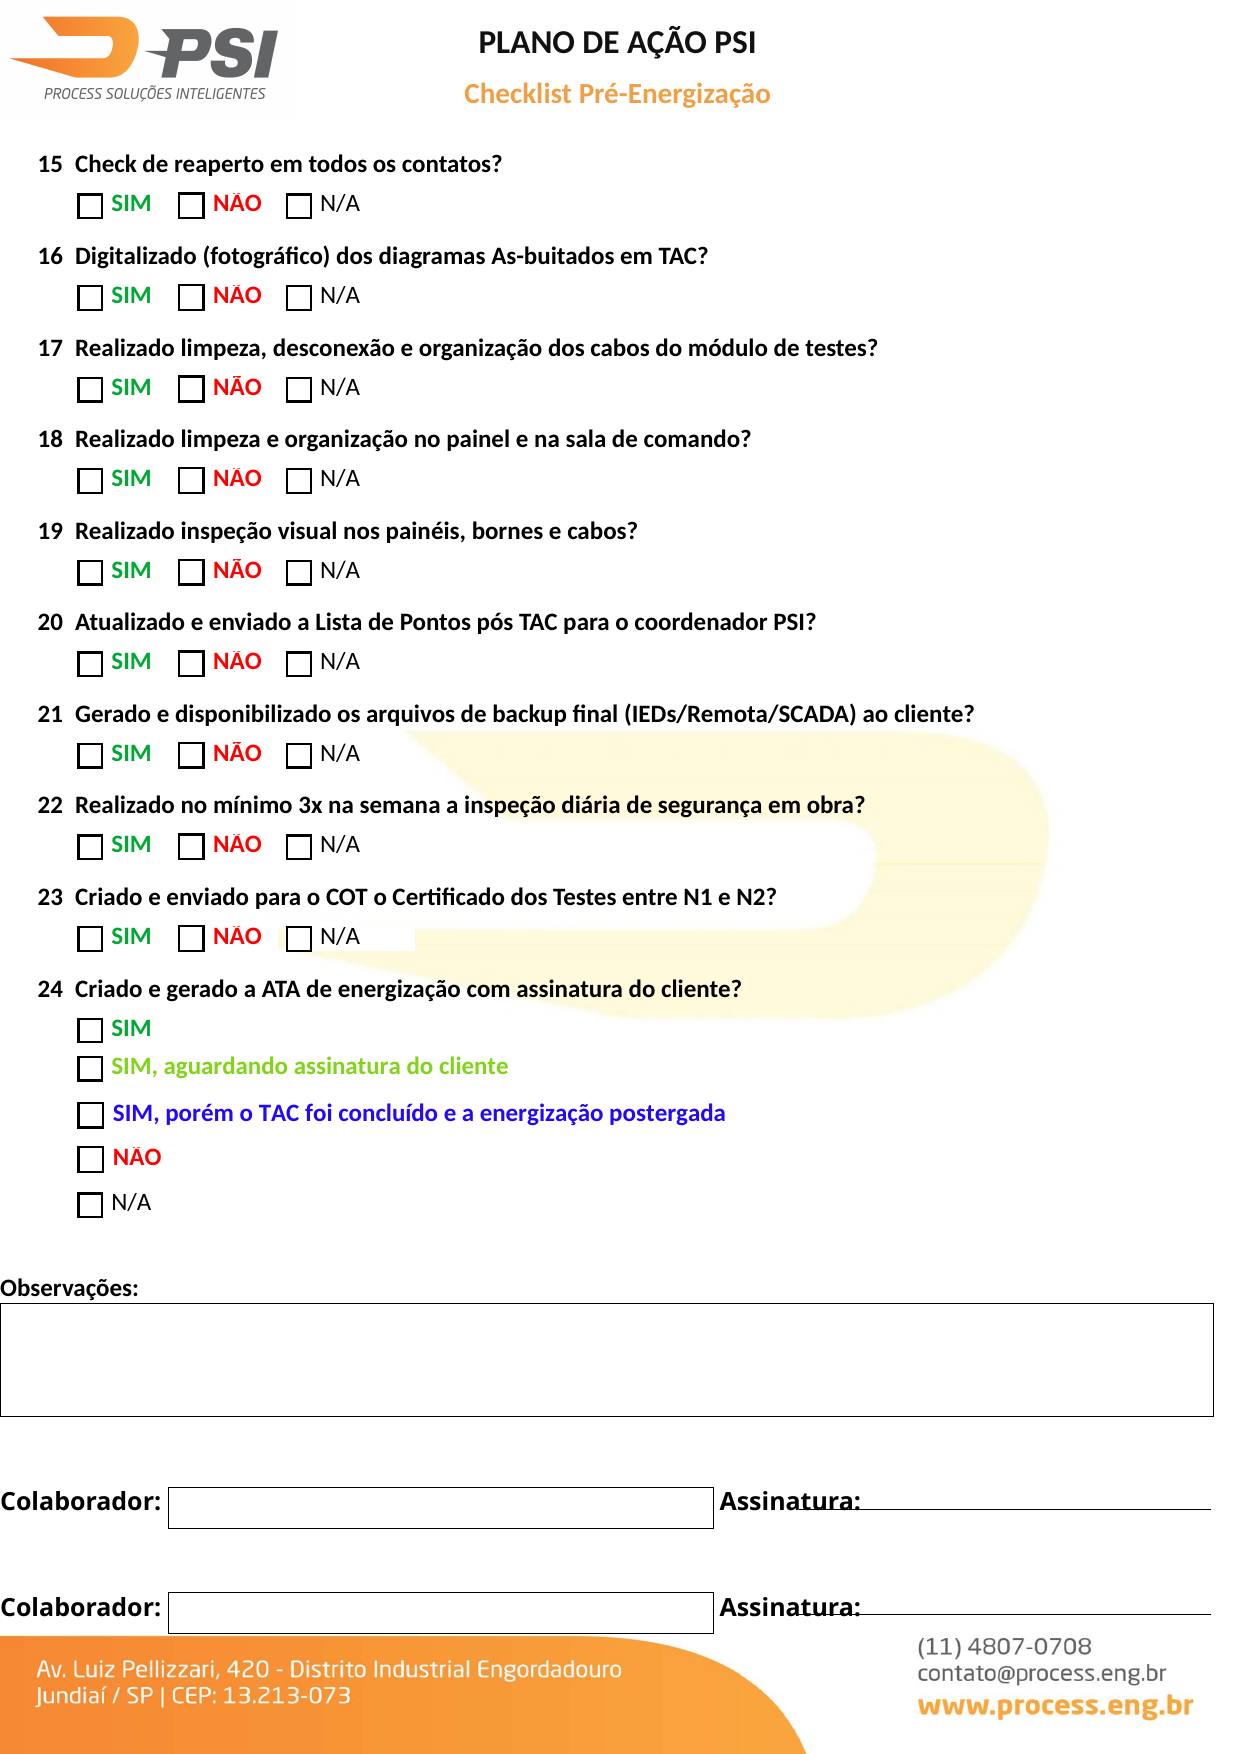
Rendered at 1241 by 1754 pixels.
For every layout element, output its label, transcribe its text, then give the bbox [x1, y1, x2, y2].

list Realizado limpeza e organização no painel e na sala de comando? [37, 423, 1240, 454]
list Criado e enviado para o COT o Certificado dos Testes entre N1 e N2? [37, 881, 1240, 912]
list Realizado inspeção visual nos painéis, bornes e cabos? [37, 515, 1240, 545]
picture [177, 1003, 1064, 1025]
list Realizado limpeza, desconexão e organização dos cabos do módulo de testes? [37, 332, 1240, 362]
picture [177, 820, 1064, 881]
list Gerado e disponibilizado os arquivos de backup final (IEDs/Remota/SCADA) ao cliente? [37, 698, 1240, 728]
list Atualizado e enviado a Lista de Pontos pós TAC para o coordenador PSI? [37, 606, 1240, 637]
list Digitalizado (fotográfico) dos diagramas As-buitados em TAC? [37, 240, 1240, 271]
picture [177, 729, 1064, 789]
text Colaborador: Assinatura: [0, 1484, 1240, 1528]
picture [177, 912, 1064, 973]
picture [0, 0, 296, 119]
text Colaborador: Assinatura: [0, 1589, 1240, 1633]
list Check de reaperto em todos os contatos? [37, 149, 1240, 179]
list Realizado no mínimo 3x na semana a inspeção diária de segurança em obra? [37, 789, 1240, 820]
picture [0, 1635, 1241, 1754]
text Observações: [0, 1272, 1240, 1303]
list Criado e gerado a ATA de energização com assinatura do cliente? [37, 973, 1240, 1003]
